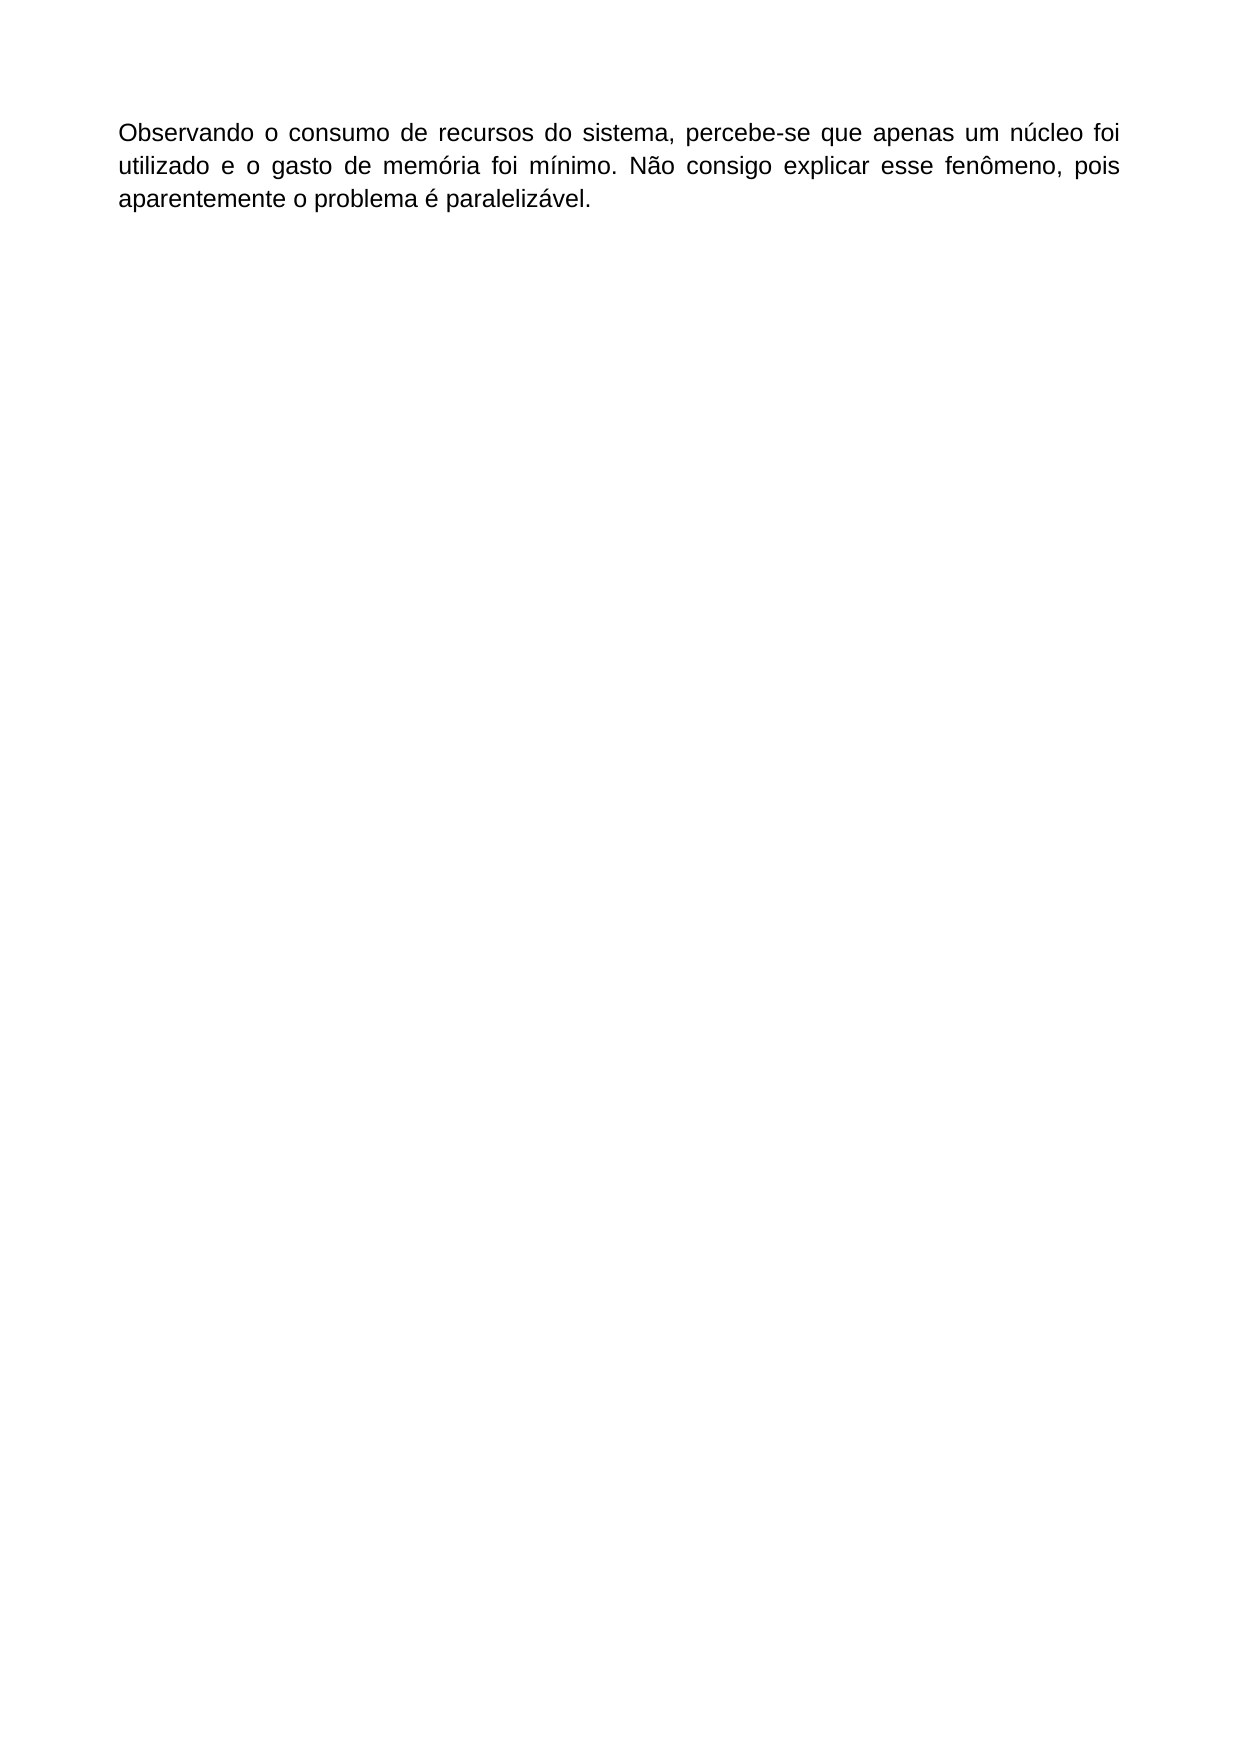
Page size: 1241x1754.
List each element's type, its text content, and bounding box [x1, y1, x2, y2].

text Observando o consumo de recursos do sistema, percebe-se que apenas um núcleo foi utilizado e o gasto de memória foi mínimo. Não consigo explicar esse fenômeno, pois aparentemente o problema é paralelizável. [118, 118, 1122, 213]
